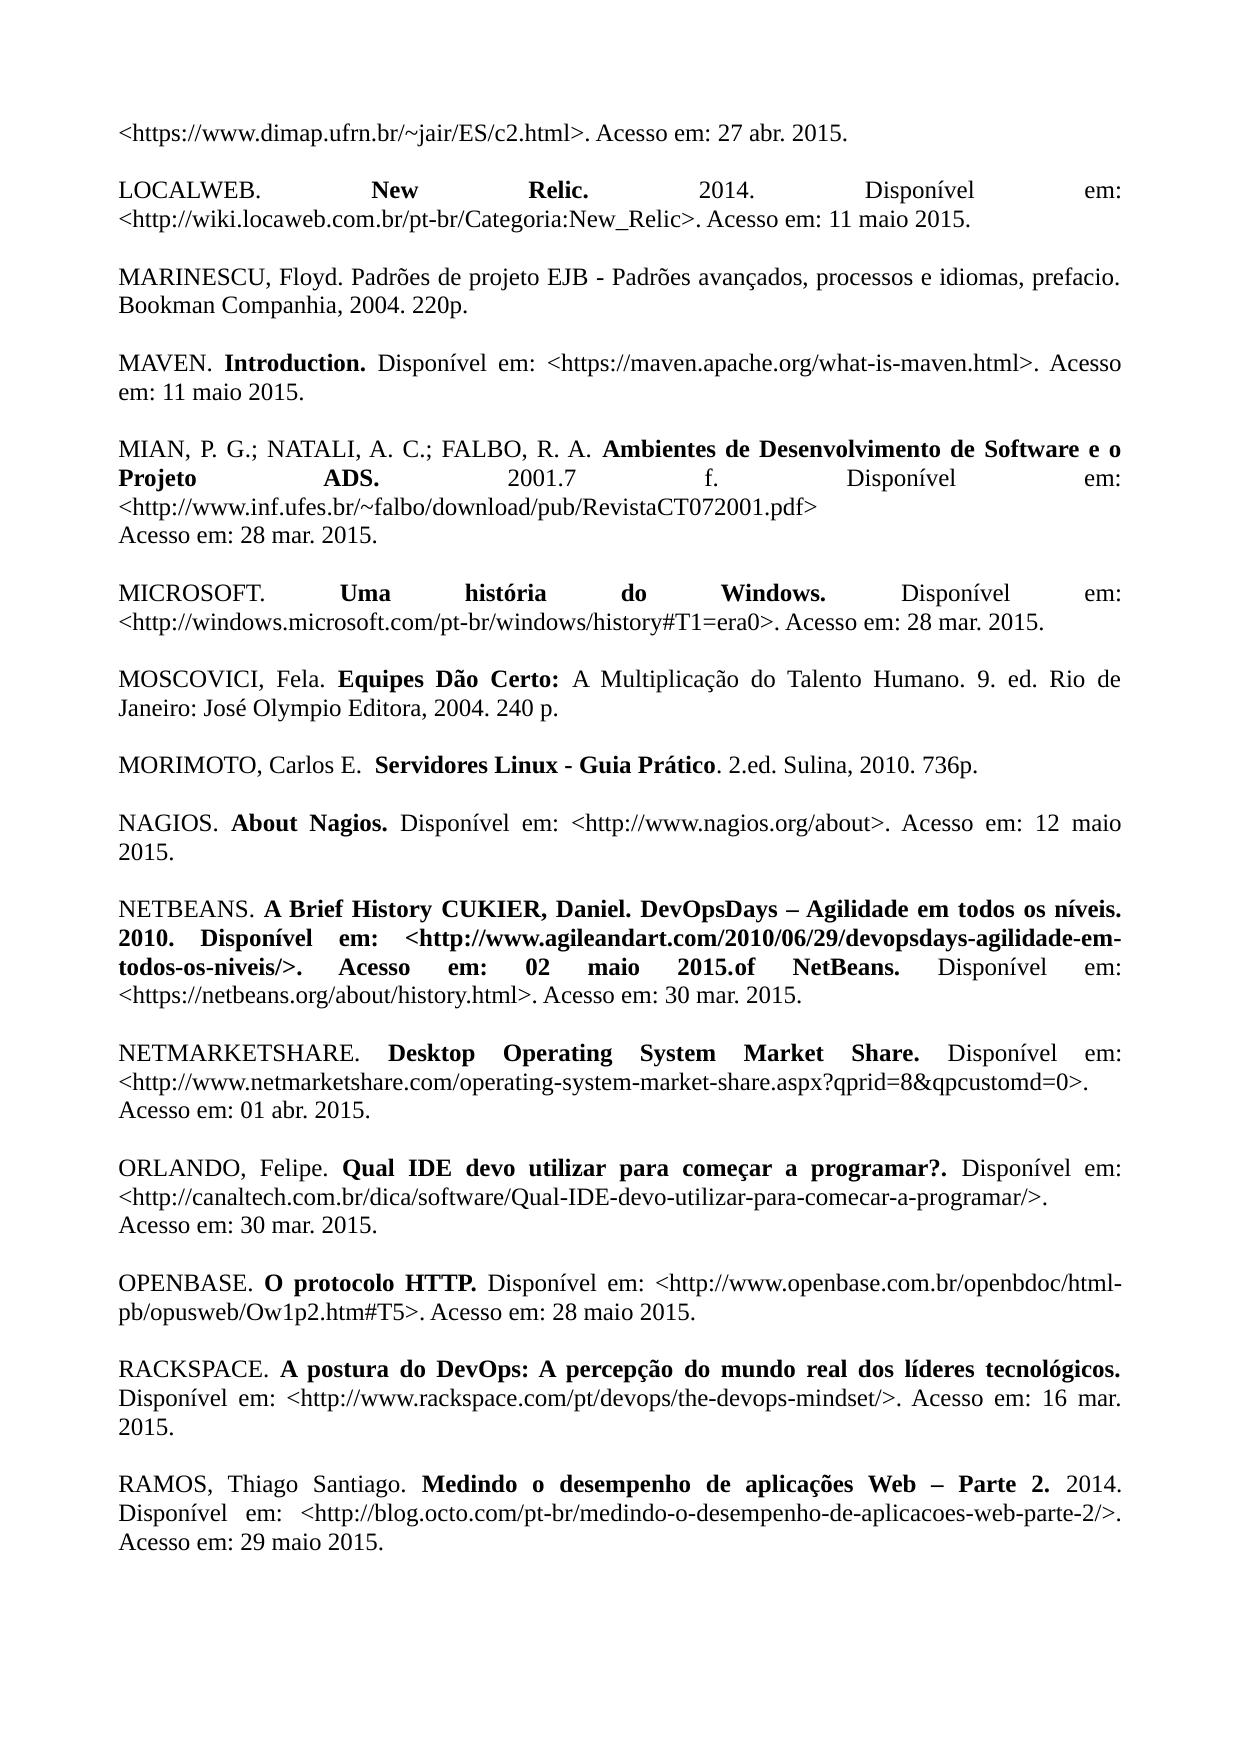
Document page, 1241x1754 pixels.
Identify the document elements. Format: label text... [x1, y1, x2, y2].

text RAMOS, Thiago Santiago. Medindo o desempenho de aplicações Web – Parte 2. 2014. Disponível em: <http://blog.octo.com/pt-br/medindo-o-desempenho-de-aplicacoes-web-parte-2/>. Acesso em: 29 maio 2015. [118, 1469, 1122, 1556]
text ORLANDO, Felipe. Qual IDE devo utilizar para começar a programar?. Disponível em: <http://canaltech.com.br/dica/software/Qual-IDE-devo-utilizar-para-comecar-a-programar/>. Acesso em: 30 mar. 2015. [118, 1153, 1122, 1239]
text MOSCOVICI, Fela. Equipes Dão Certo: A Multiplicação do Talento Humano. 9. ed. Rio de Janeiro: José Olympio Editora, 2004. 240 p. [118, 664, 1122, 722]
text OPENBASE. O protocolo HTTP. Disponível em: <http://www.openbase.com.br/openbdoc/html-pb/opusweb/Ow1p2.htm#T5>. Acesso em: 28 maio 2015. [118, 1268, 1122, 1326]
text NETMARKETSHARE. Desktop Operating System Market Share. Disponível em: <http://www.netmarketshare.com/operating-system-market-share.aspx?qprid=8&qpcustomd=0>. [118, 1038, 1122, 1096]
text Acesso em: 01 abr. 2015. [118, 1096, 1122, 1124]
text Acesso em: 28 mar. 2015. [118, 521, 1122, 549]
text LOCALWEB. New Relic. 2014. Disponível em: <http://wiki.locaweb.com.br/pt-br/Categoria:New_Relic>. Acesso em: 11 maio 2015. [118, 176, 1122, 233]
text MIAN, P. G.; NATALI, A. C.; FALBO, R. A. Ambientes de Desenvolvimento de Software e o Projeto ADS. 2001.7 f. Disponível em: <http://www.inf.ufes.br/~falbo/download/pub/RevistaCT072001.pdf> [118, 434, 1122, 521]
text MICROSOFT. Uma história do Windows. Disponível em: <http://windows.microsoft.com/pt-br/windows/history#T1=era0>. Acesso em: 28 mar. 2015. [118, 578, 1122, 636]
text NETBEANS. A Brief History CUKIER, Daniel. DevOpsDays – Agilidade em todos os níveis. 2010. Disponível em: <http://www.agileandart.com/2010/06/29/devopsdays-agilidade-em-todos-os-niveis/>. Acesso em: 02 maio 2015.of NetBeans. Disponível em: <https://netbeans.org/about/history.html>. Acesso em: 30 mar. 2015. [118, 894, 1122, 1009]
text RACKSPACE. A postura do DevOps: A percepção do mundo real dos líderes tecnológicos. Disponível em: <http://www.rackspace.com/pt/devops/the-devops-mindset/>. Acesso em: 16 mar. 2015. [118, 1354, 1122, 1441]
text MAVEN. Introduction. Disponível em: <https://maven.apache.org/what-is-maven.html>. Acesso em: 11 maio 2015. [118, 348, 1122, 406]
text <https://www.dimap.ufrn.br/~jair/ES/c2.html>. Acesso em: 27 abr. 2015. [118, 118, 1122, 147]
text NAGIOS. About Nagios. Disponível em: <http://www.nagios.org/about>. Acesso em: 12 maio 2015. [118, 808, 1122, 866]
text MARINESCU, Floyd. Padrões de projeto EJB - Padrões avançados, processos e idiomas, prefacio. Bookman Companhia, 2004. 220p. [118, 262, 1122, 319]
text MORIMOTO, Carlos E. Servidores Linux - Guia Prático. 2.ed. Sulina, 2010. 736p. [118, 751, 1122, 779]
